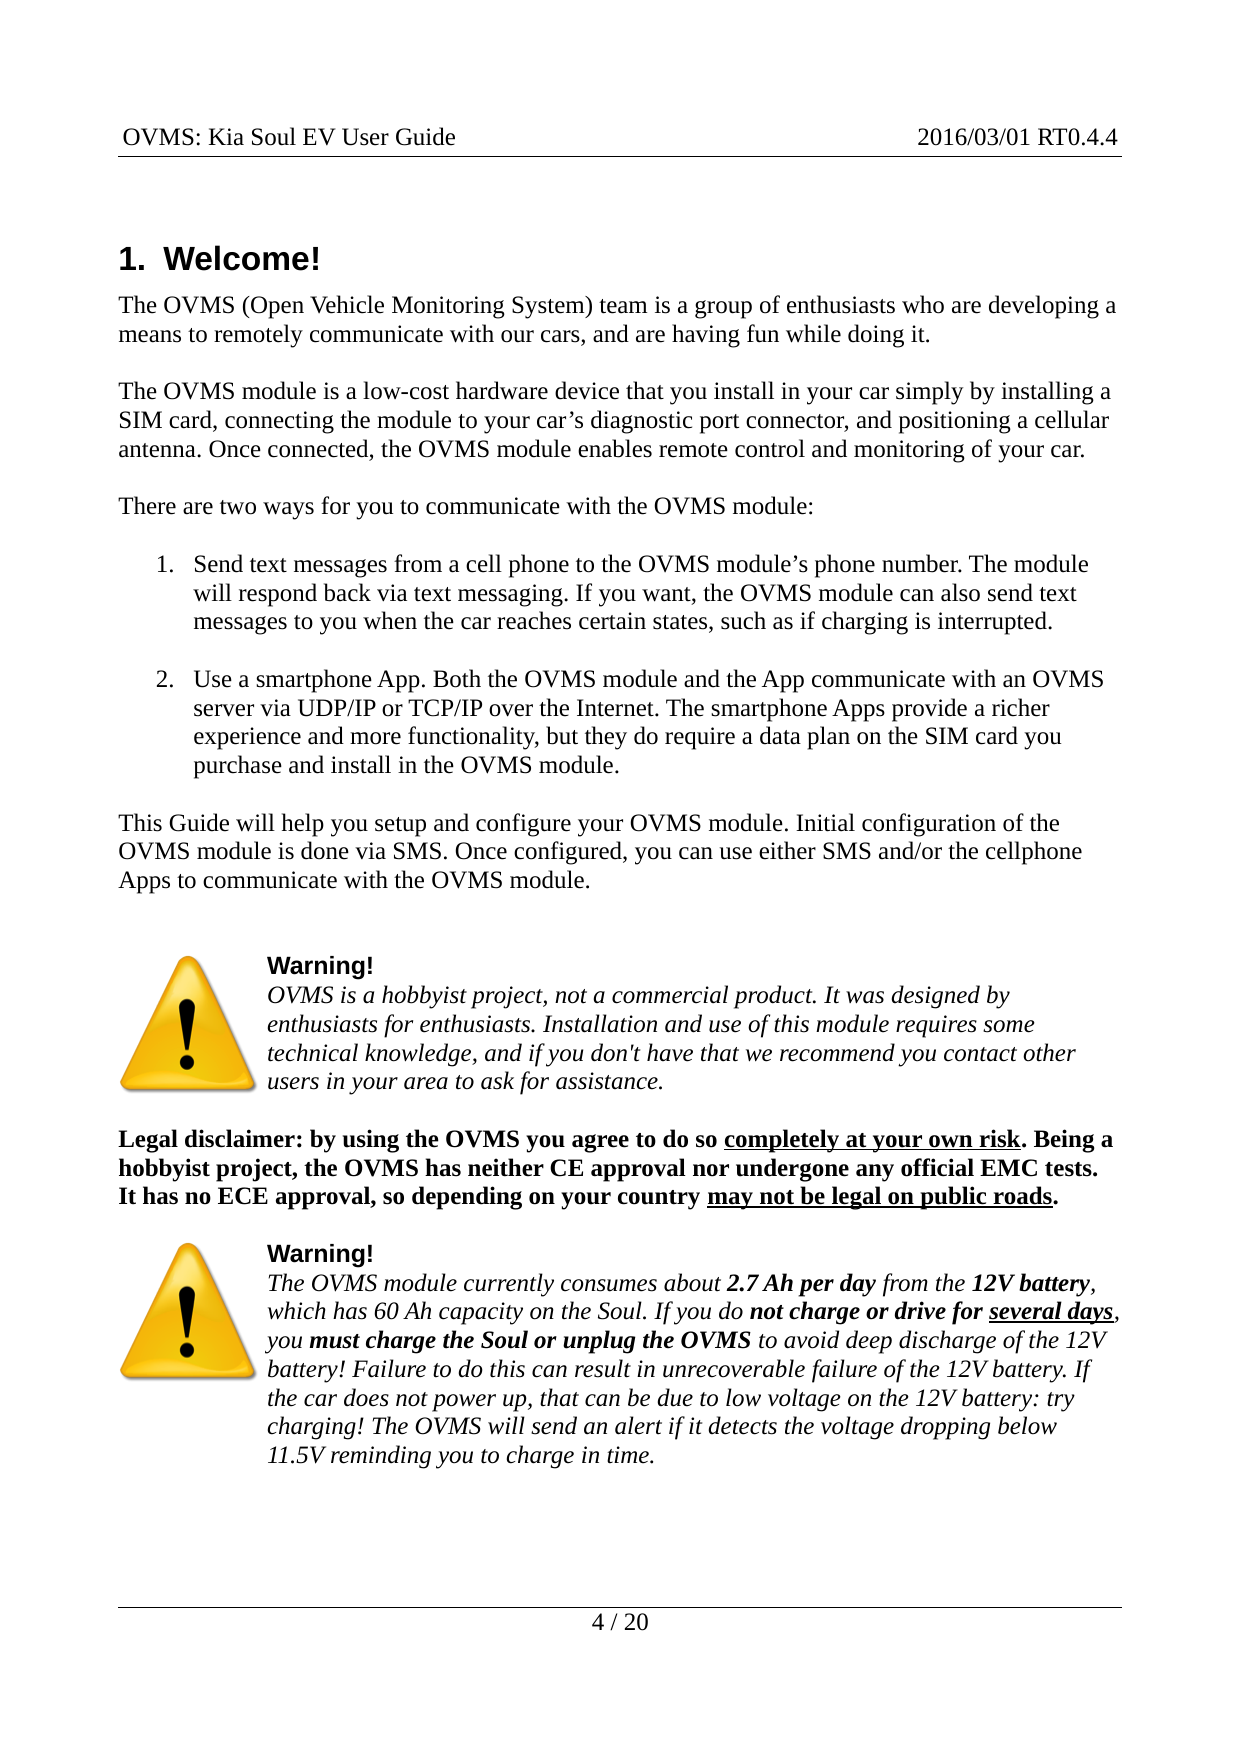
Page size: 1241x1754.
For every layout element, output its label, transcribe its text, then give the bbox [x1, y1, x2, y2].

text The OVMS (Open Vehicle Monitoring System) team is a group of enthusiasts who are developing a means to remotely communicate with our cars, and are having fun while doing it. [118, 290, 1122, 348]
text Warning! [267, 951, 1122, 980]
text The OVMS module currently consumes about 2.7 Ah per day from the 12V battery, which has 60 Ah capacity on the Soul. If you do not charge or drive for several days, you must charge the Soul or unplug the OVMS to avoid deep discharge of the 12V battery! Failure to do this can result in unrecoverable failure of the 12V battery. If the car does not power up, that can be due to low voltage on the 12V battery: try charging! The OVMS will send an alert if it detects the voltage dropping below 11.5V reminding you to charge in time. [267, 1268, 1122, 1469]
text OVMS is a hobbyist project, not a commercial product. It was designed by enthusiasts for enthusiasts. Installation and use of this module requires some technical knowledge, and if you don't have that we recommend you contact other users in your area to ask for assistance. [267, 980, 1122, 1095]
text The OVMS module is a low-cost hardware device that you install in your car simply by installing a SIM card, connecting the module to your car’s diagnostic port connector, and positioning a cellular antenna. Once connected, the OVMS module enables remote control and monitoring of your car. [118, 376, 1122, 463]
picture [118, 954, 260, 1096]
subtitle Welcome! [118, 239, 1122, 278]
picture [118, 1241, 260, 1384]
text There are two ways for you to communicate with the OVMS module: [118, 491, 1122, 520]
list Send text messages from a cell phone to the OVMS module’s phone number. The module will respond back via text messaging. If you want, the OVMS module can also send text messages to you when the car reaches certain states, such as if charging is interrupted. [156, 549, 1122, 664]
text Warning! [267, 1239, 1122, 1268]
text Legal disclaimer: by using the OVMS you agree to do so completely at your own risk. Being a hobbyist project, the OVMS has neither CE approval nor undergone any official EMC tests. It has no ECE approval, so depending on your country may not be legal on public roads. [118, 1124, 1122, 1210]
text This Guide will help you setup and configure your OVMS module. Initial configuration of the OVMS module is done via SMS. Once configured, you can use either SMS and/or the cellphone Apps to communicate with the OVMS module. [118, 808, 1122, 894]
list Use a smartphone App. Both the OVMS module and the App communicate with an OVMS server via UDP/IP or TCP/IP over the Internet. The smartphone Apps provide a richer experience and more functionality, but they do require a data plan on the SIM card you purchase and install in the OVMS module. [156, 664, 1122, 779]
